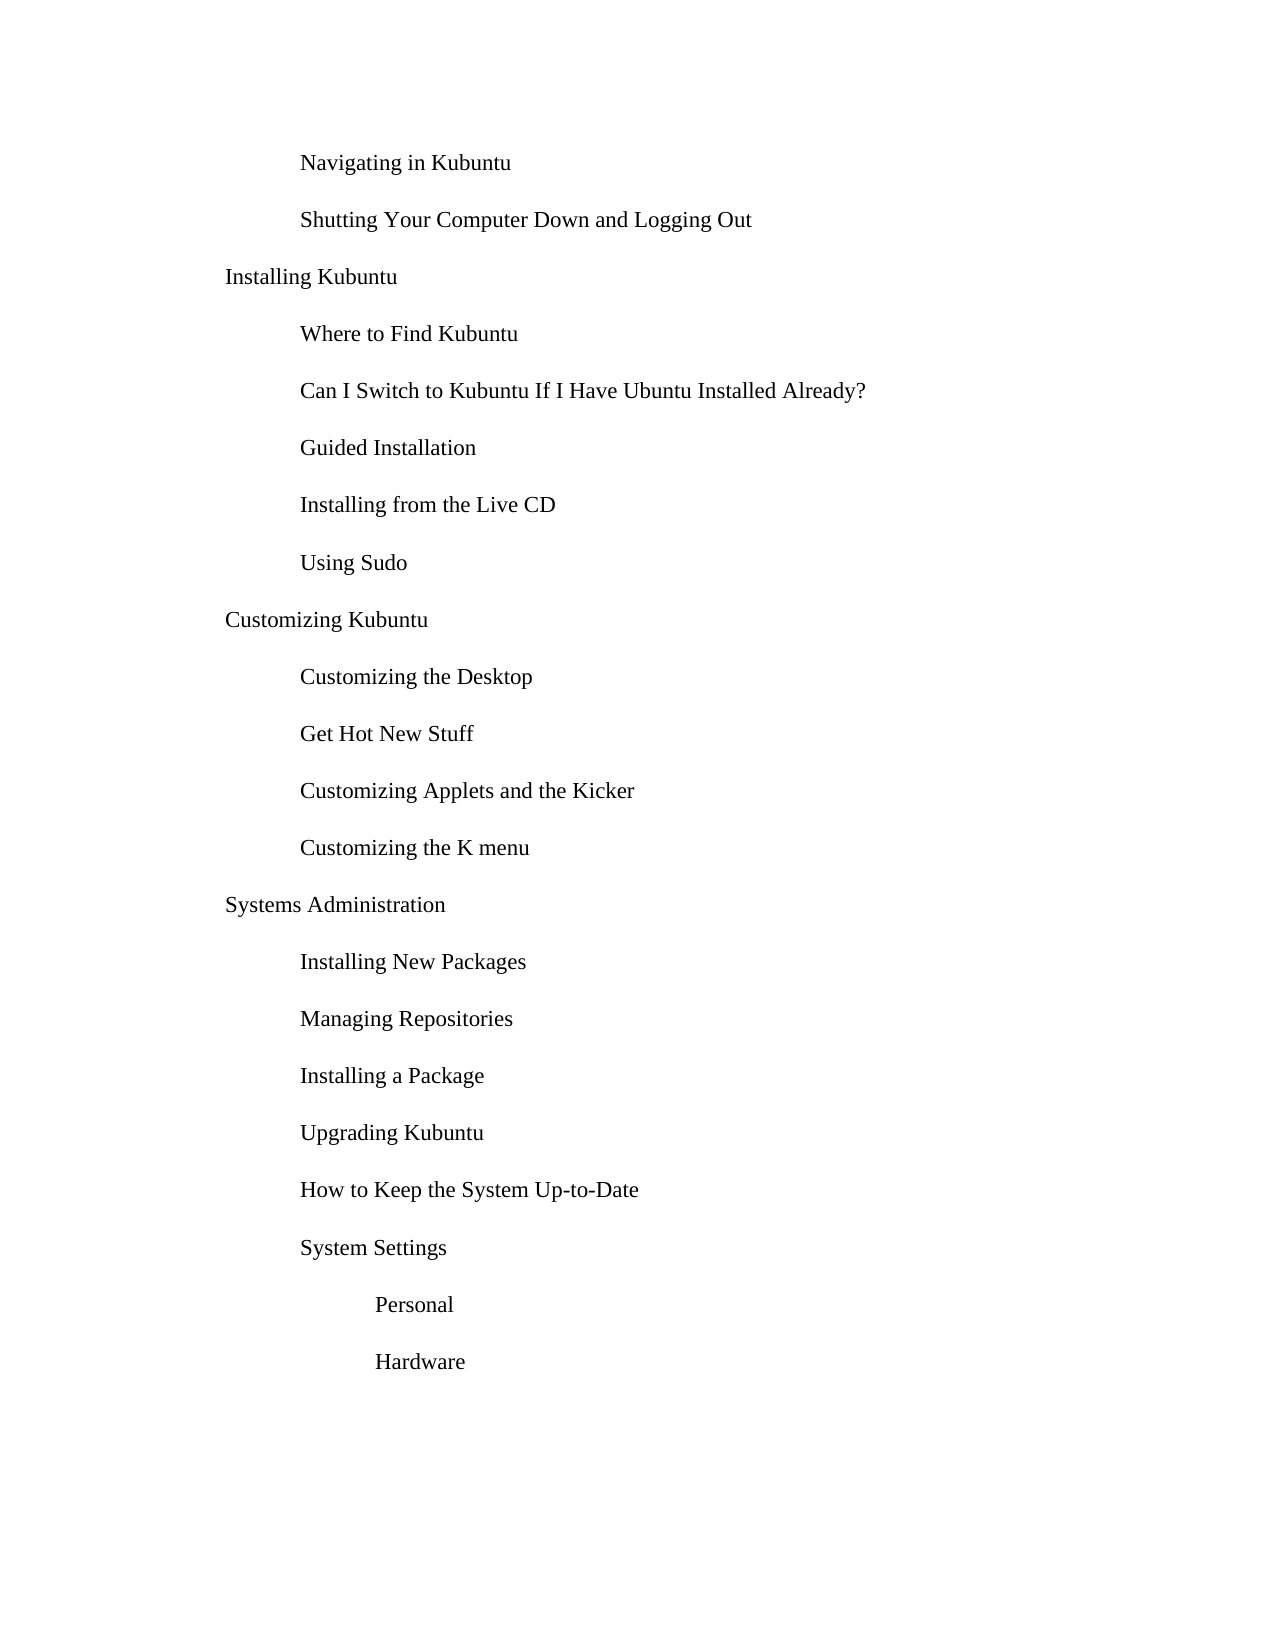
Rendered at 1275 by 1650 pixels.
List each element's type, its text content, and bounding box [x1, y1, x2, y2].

text Installing Kubuntu [150, 264, 1125, 289]
text Navigating in Kubuntu [225, 150, 1125, 175]
text Hardware [300, 1349, 1125, 1374]
text Shutting Your Computer Down and Logging Out [225, 207, 1125, 232]
text Get Hot New Stuff [225, 721, 1125, 746]
text How to Keep the System Up-to-Date [225, 1177, 1125, 1203]
text Using Sudo [225, 549, 1125, 575]
text Can I Switch to Kubuntu If I Have Ubuntu Installed Already? [225, 378, 1125, 404]
text Guided Installation [225, 435, 1125, 461]
text Installing a Package [225, 1063, 1125, 1089]
text Where to Find Kubuntu [225, 321, 1125, 347]
text Installing New Packages [225, 949, 1125, 974]
text Managing Repositories [225, 1006, 1125, 1032]
text System Settings [225, 1234, 1125, 1260]
text Customizing the Desktop [225, 664, 1125, 689]
text Systems Administration [150, 892, 1125, 917]
text Personal [300, 1292, 1125, 1317]
text Customizing the K menu [225, 835, 1125, 860]
text Customizing Applets and the Kicker [225, 778, 1125, 803]
text Customizing Kubuntu [150, 607, 1125, 632]
text Installing from the Live CD [225, 492, 1125, 518]
text Upgrading Kubuntu [225, 1120, 1125, 1146]
